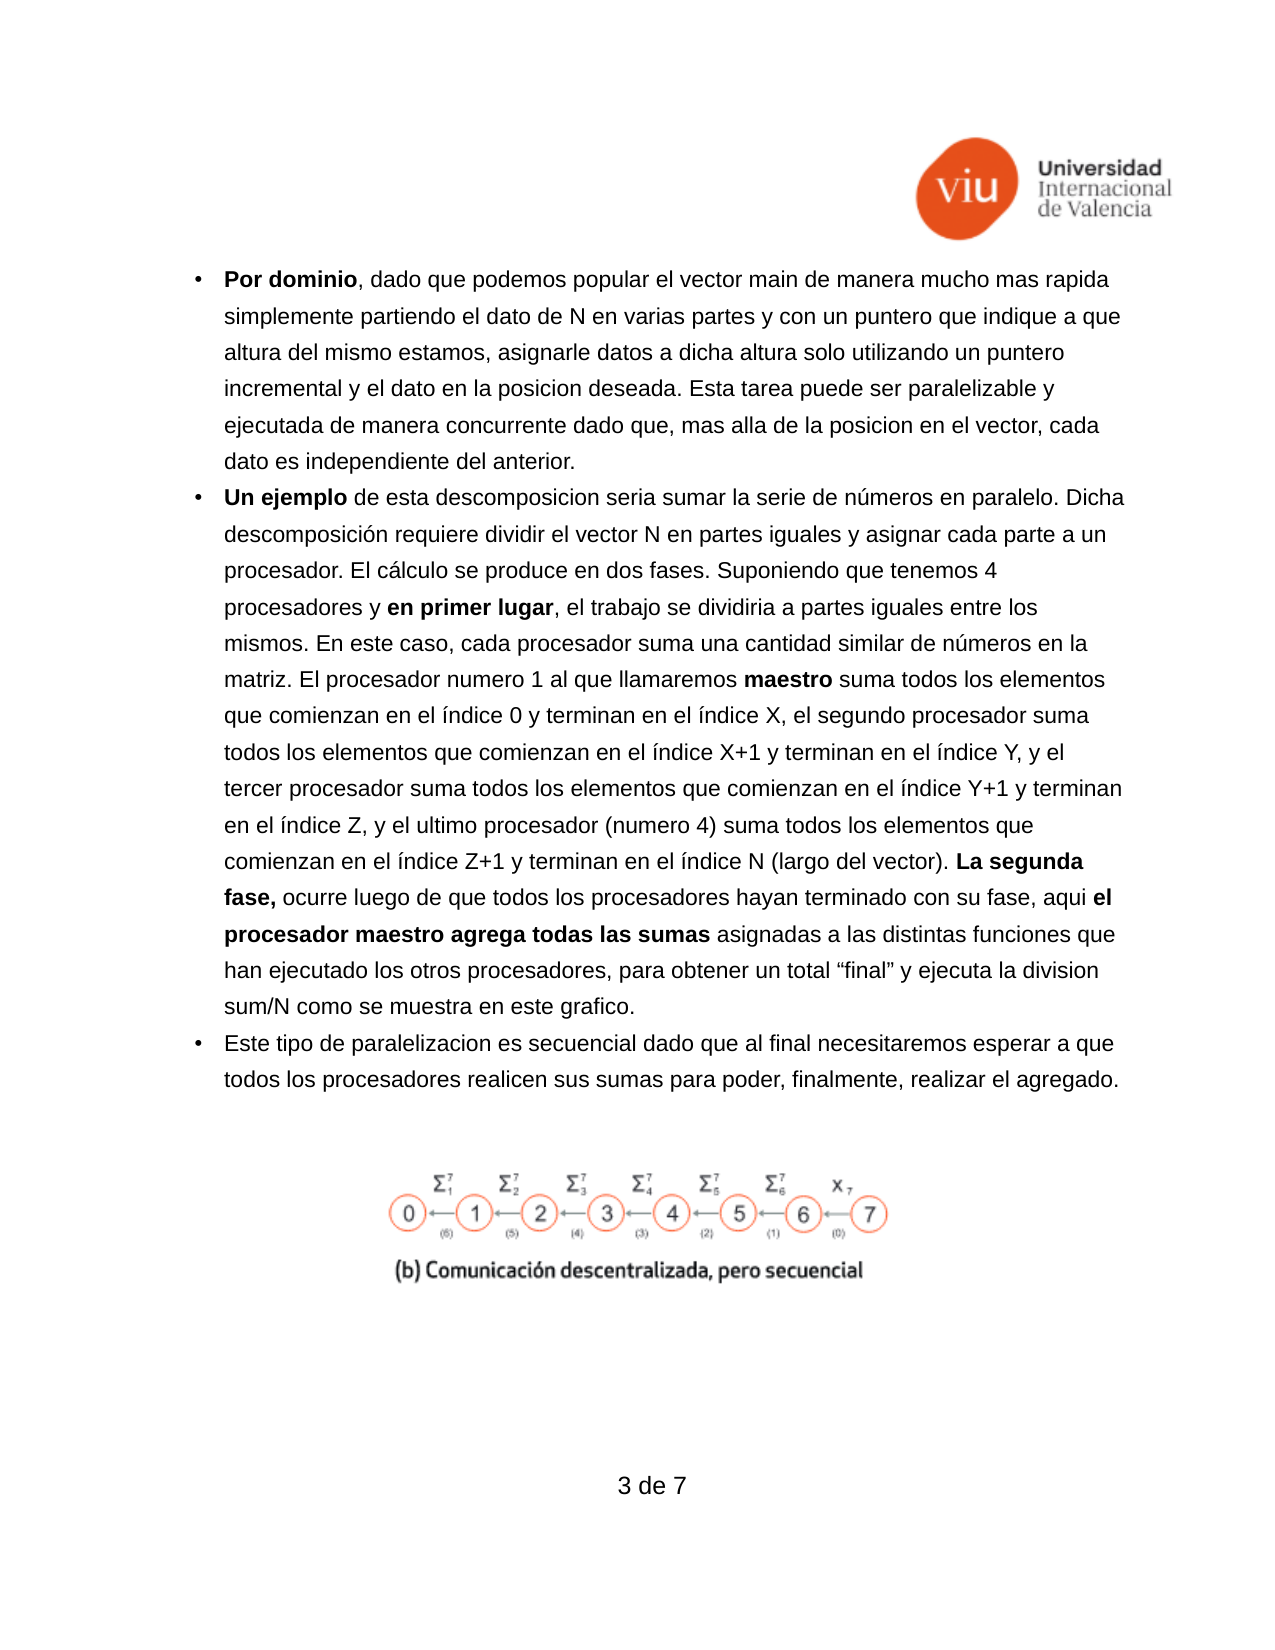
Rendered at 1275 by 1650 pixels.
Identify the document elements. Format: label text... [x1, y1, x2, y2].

picture [913, 134, 1175, 245]
list Por dominio, dado que podemos popular el vector main de manera mucho mas rapida simplemente partiendo el dato de N en varias partes y con un puntero que indique a que altura del mismo estamos, asignarle datos a dicha altura solo utilizando un puntero incremental y el dato en la posicion deseada. Esta tarea puede ser paralelizable y ejecutada de manera concurrente dado que, mas alla de la posicion en el vector, cada dato es independiente del anterior. [194, 266, 1125, 474]
list Un ejemplo de esta descomposicion seria sumar la serie de números en paralelo. Dicha descomposición requiere dividir el vector N en partes iguales y asignar cada parte a un procesador. El cálculo se produce en dos fases. Suponiendo que tenemos 4 procesadores y en primer lugar, el trabajo se dividiria a partes iguales entre los mismos. En este caso, cada procesador suma una cantidad similar de números en la matriz. El procesador numero 1 al que llamaremos maestro suma todos los elementos que comienzan en el índice 0 y terminan en el índice X, el segundo procesador suma todos los elementos que comienzan en el índice X+1 y terminan en el índice Y, y el tercer procesador suma todos los elementos que comienzan en el índice Y+1 y terminan en el índice Z, y el ultimo procesador (numero 4) suma todos los elementos que comienzan en el índice Z+1 y terminan en el índice N (largo del vector). La segunda fase, ocurre luego de que todos los procesadores hayan terminado con su fase, aqui el procesador maestro agrega todas las sumas asignadas a las distintas funciones que han ejecutado los otros procesadores, para obtener un total “final” y ejecuta la division sum/N como se muestra en este grafico. [194, 484, 1125, 1020]
picture [364, 1147, 911, 1296]
list Este tipo de paralelizacion es secuencial dado que al final necesitaremos esperar a que todos los procesadores realicen sus sumas para poder, finalmente, realizar el agregado. [194, 1030, 1125, 1092]
